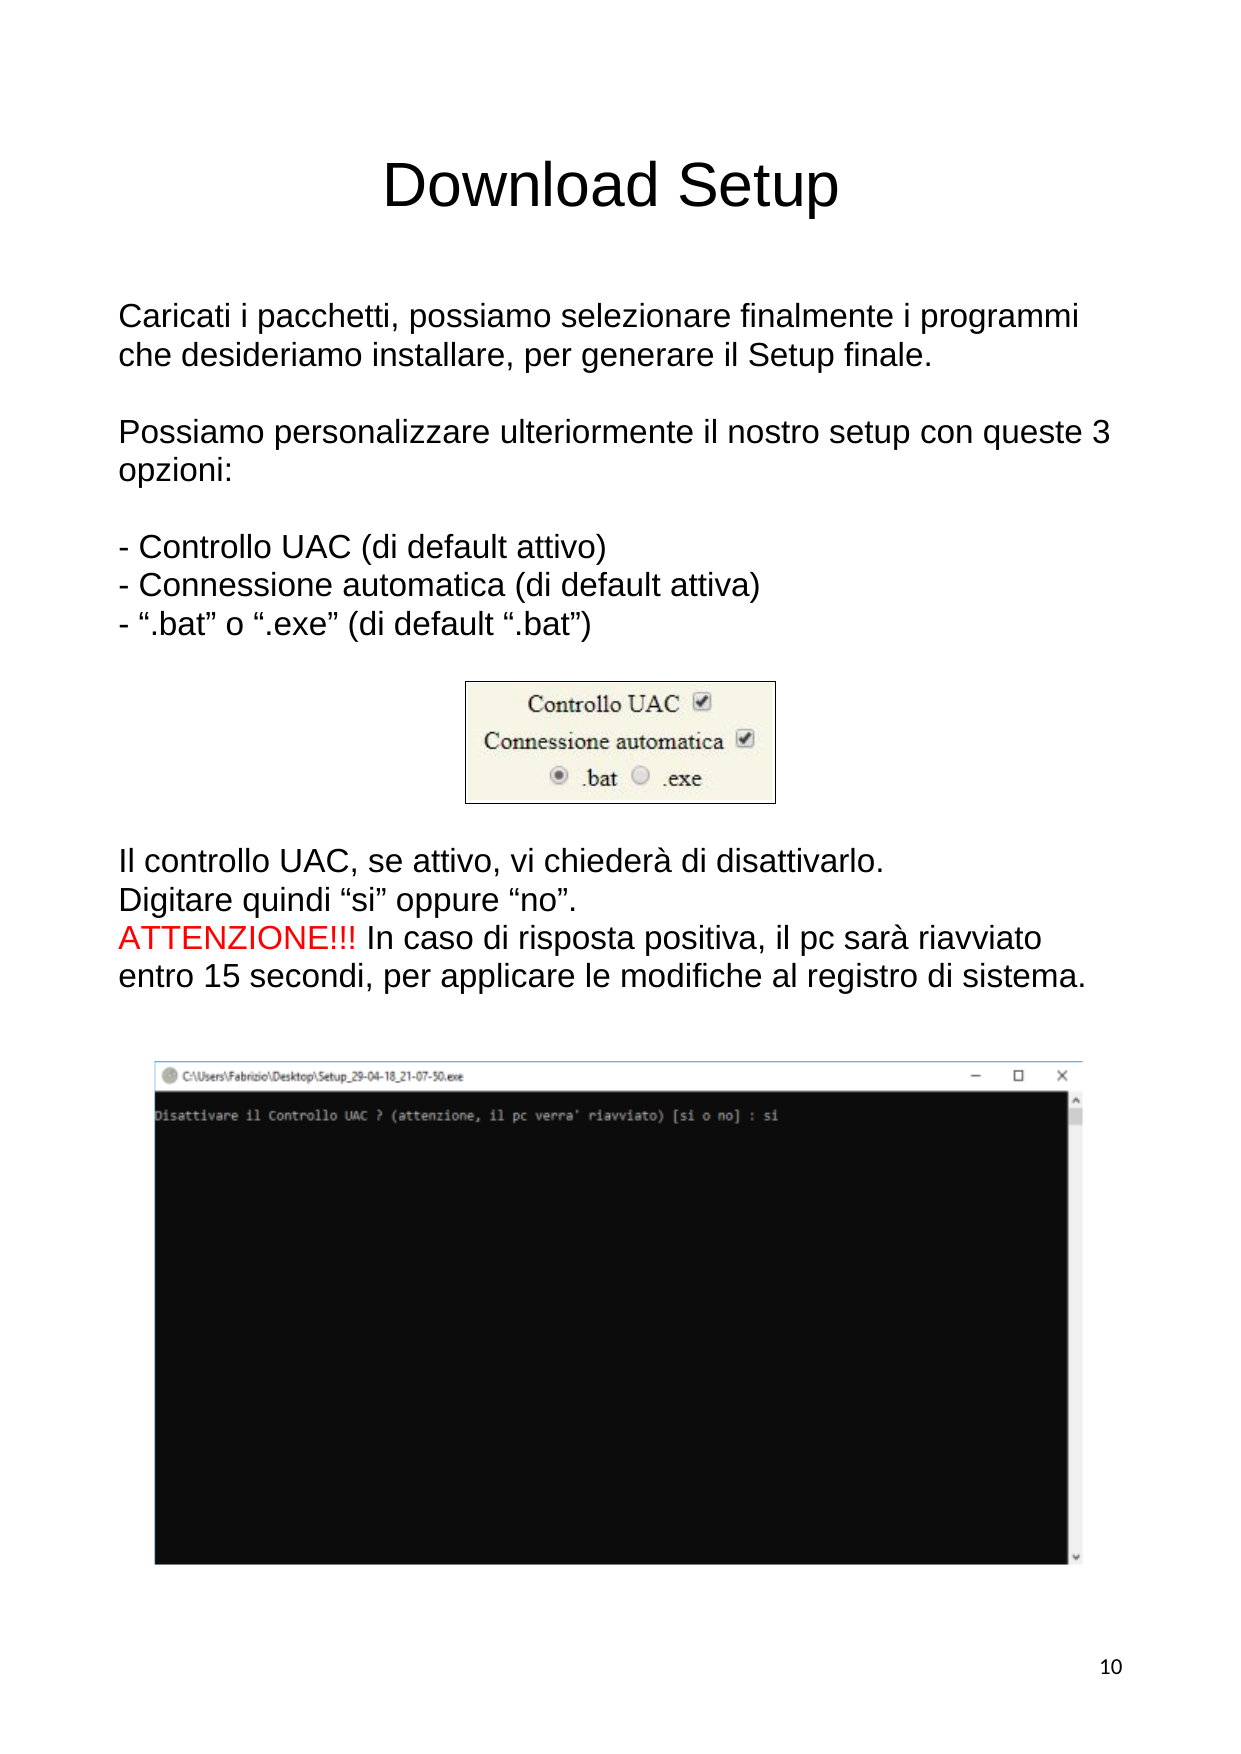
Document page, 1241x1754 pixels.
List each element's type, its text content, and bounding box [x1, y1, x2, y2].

text Il controllo UAC, se attivo, vi chiederà di disattivarlo. [118, 841, 1122, 879]
text Digitare quindi “si” oppure “no”. [118, 879, 1122, 918]
text - “.bat” o “.exe” (di default “.bat”) [118, 604, 1122, 642]
text - Controllo UAC (di default attivo) [118, 527, 1122, 565]
text Possiamo personalizzare ulteriormente il nostro setup con queste 3 opzioni: [118, 412, 1122, 488]
text ATTENZIONE!!! In caso di risposta positiva, il pc sarà riavviato entro 15 secondi, per applicare le modifiche al registro di sistema. [118, 918, 1122, 995]
text - Connessione automatica (di default attiva) [118, 565, 1122, 604]
text Caricati i pacchetti, possiamo selezionare finalmente i programmi che desideriamo installare, per generare il Setup finale. [118, 296, 1122, 373]
text Download Setup [118, 148, 1122, 219]
